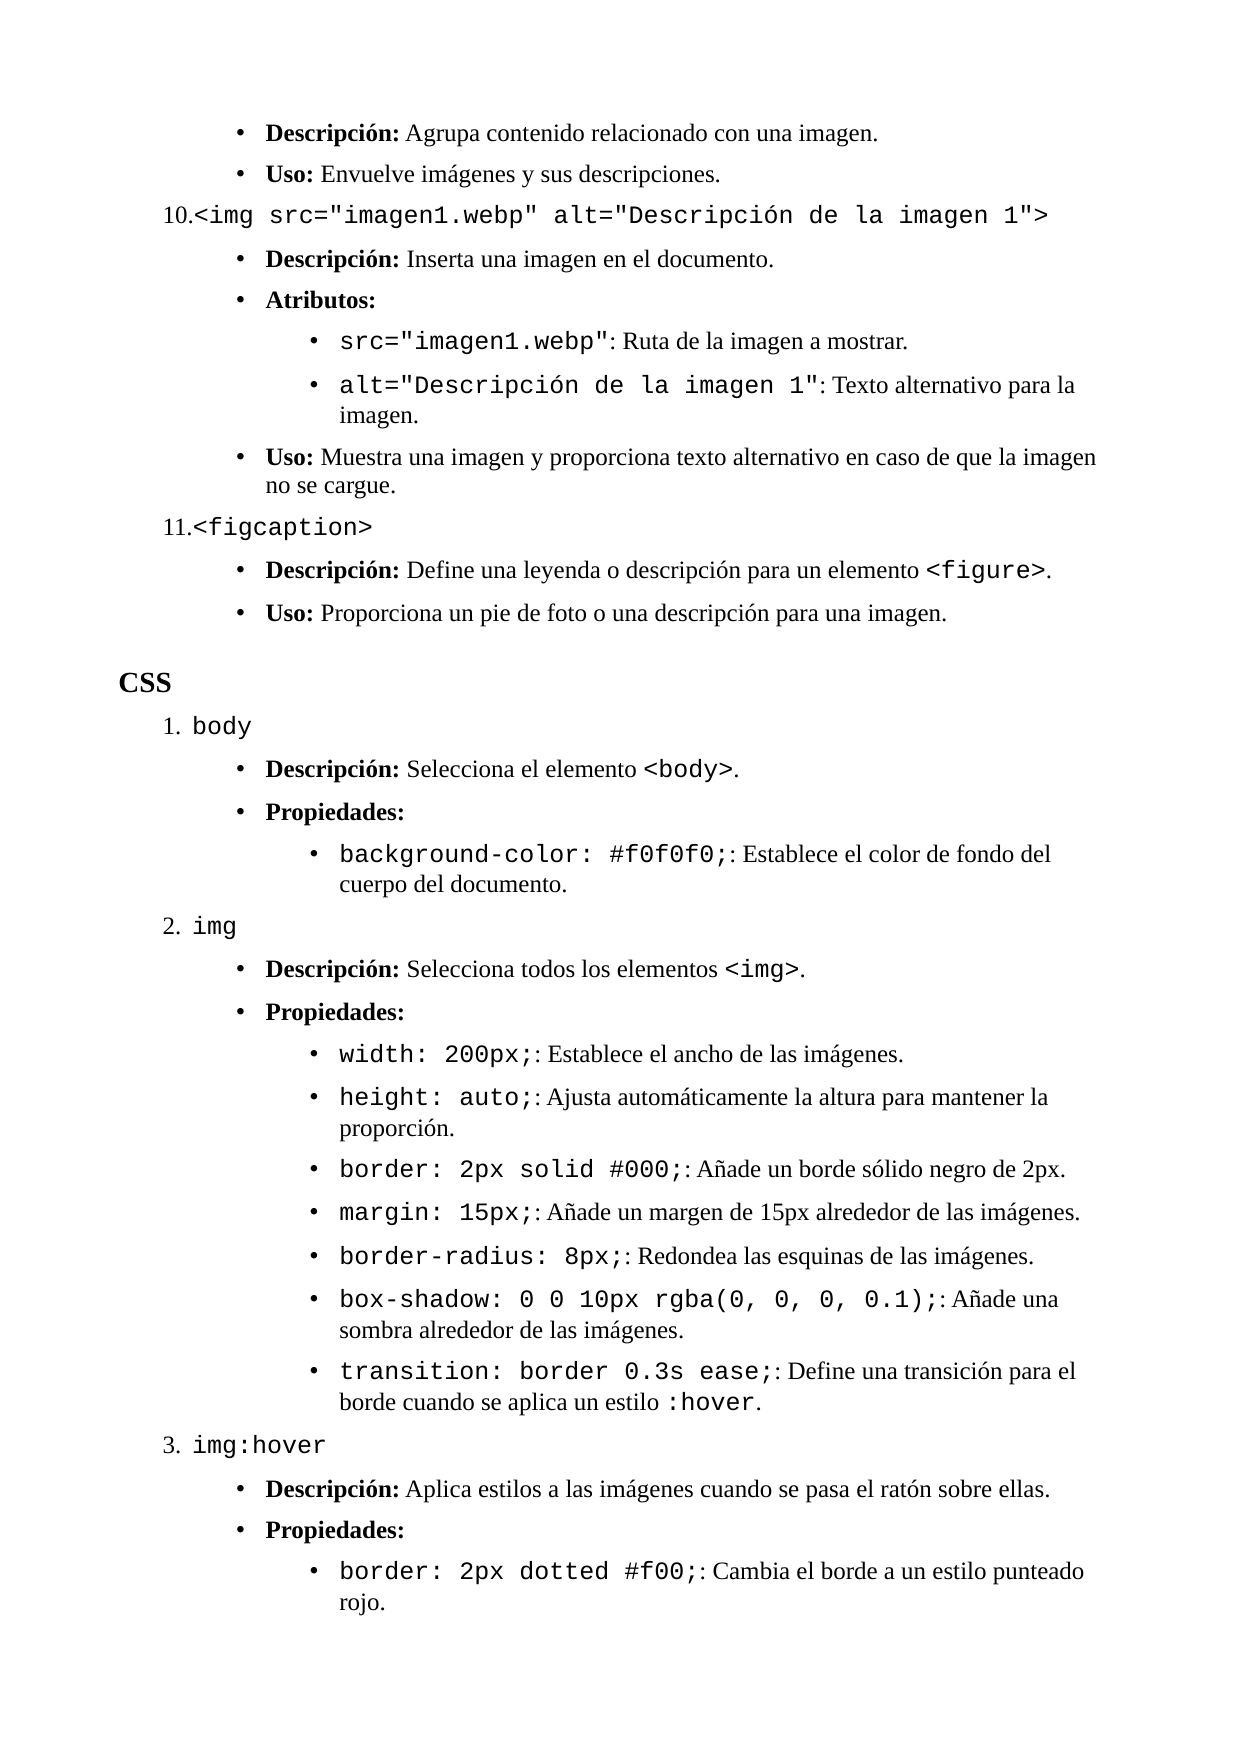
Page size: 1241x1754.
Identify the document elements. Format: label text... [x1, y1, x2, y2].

list img [162, 911, 1122, 942]
list Atributos: [236, 285, 1122, 314]
list <figcaption> [162, 512, 1122, 543]
list border-radius: 8px;: Redondea las esquinas de las imágenes. [309, 1241, 1122, 1272]
subtitle CSS [118, 665, 1122, 698]
list margin: 15px;: Añade un margen de 15px alrededor de las imágenes. [309, 1197, 1122, 1228]
list Propiedades: [236, 997, 1122, 1026]
list src="imagen1.webp": Ruta de la imagen a mostrar. [309, 326, 1122, 357]
list background-color: #f0f0f0;: Establece el color de fondo del cuerpo del documento. [309, 839, 1122, 898]
list Uso: Envuelve imágenes y sus descripciones. [236, 159, 1122, 188]
list border: 2px dotted #f00;: Cambia el borde a un estilo punteado rojo. [309, 1556, 1122, 1616]
list box-shadow: 0 0 10px rgba(0, 0, 0, 0.1);: Añade una sombra alrededor de las imágenes. [309, 1284, 1122, 1344]
list Descripción: Selecciona todos los elementos <img>. [236, 954, 1122, 985]
list Propiedades: [236, 1515, 1122, 1544]
list width: 200px;: Establece el ancho de las imágenes. [309, 1039, 1122, 1069]
list <img src="imagen1.webp" alt="Descripción de la imagen 1"> [162, 201, 1122, 231]
list height: auto;: Ajusta automáticamente la altura para mantener la proporción. [309, 1082, 1122, 1142]
list Descripción: Agrupa contenido relacionado con una imagen. [236, 118, 1122, 147]
list border: 2px solid #000;: Añade un borde sólido negro de 2px. [309, 1154, 1122, 1185]
list Descripción: Inserta una imagen en el documento. [236, 244, 1122, 273]
list Propiedades: [236, 797, 1122, 826]
list Descripción: Selecciona el elemento <body>. [236, 754, 1122, 785]
list transition: border 0.3s ease;: Define una transición para el borde cuando se aplica un estilo :hover. [309, 1356, 1122, 1418]
list Descripción: Define una leyenda o descripción para un elemento <figure>. [236, 555, 1122, 586]
list img:hover [162, 1430, 1122, 1461]
list body [162, 711, 1122, 742]
list Descripción: Aplica estilos a las imágenes cuando se pasa el ratón sobre ellas. [236, 1474, 1122, 1502]
list Uso: Proporciona un pie de foto o una descripción para una imagen. [236, 598, 1122, 627]
list alt="Descripción de la imagen 1": Texto alternativo para la imagen. [309, 370, 1122, 429]
list Uso: Muestra una imagen y proporciona texto alternativo en caso de que la imagen no se cargue. [236, 442, 1122, 499]
